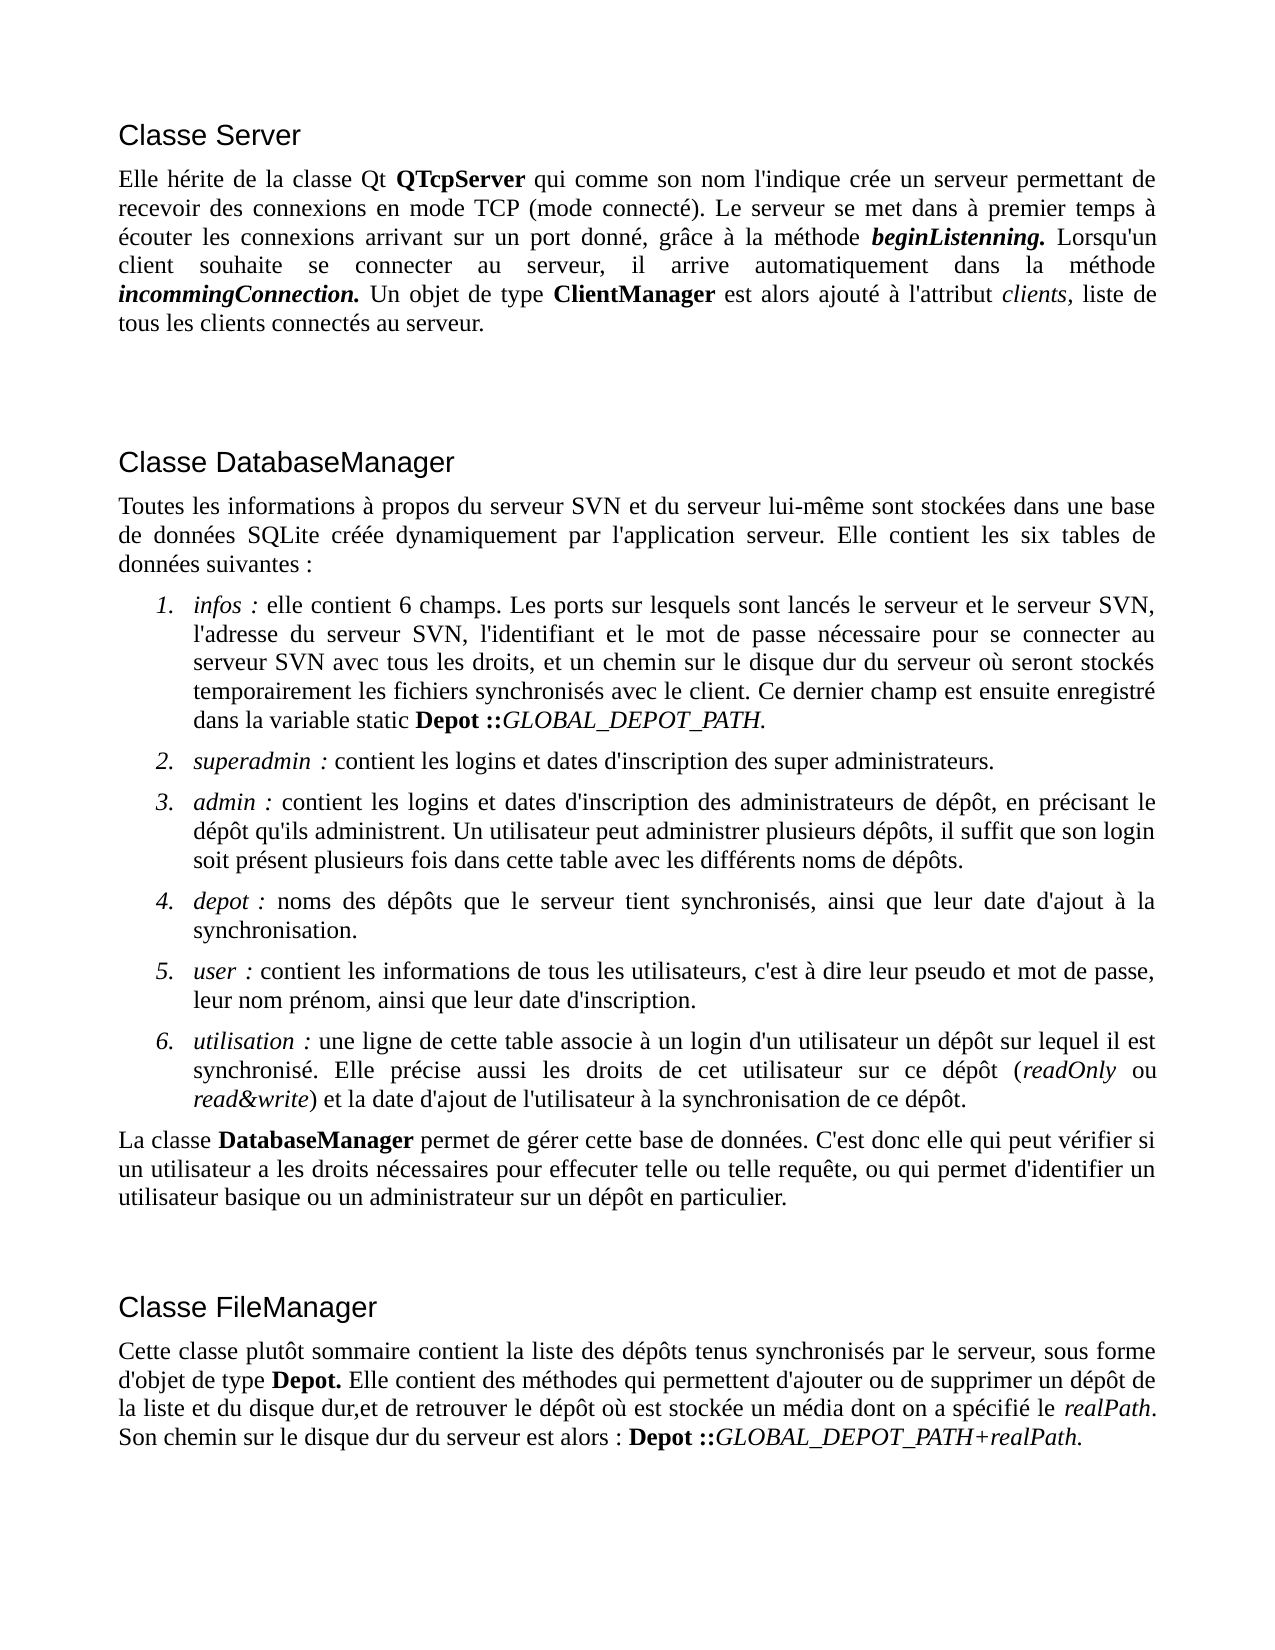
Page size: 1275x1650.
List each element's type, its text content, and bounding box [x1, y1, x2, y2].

subtitle Classe DatabaseManager [118, 445, 1157, 479]
subtitle Classe FileManager [118, 1290, 1157, 1323]
text La classe DatabaseManager permet de gérer cette base de données. C'est donc elle qui peut vérifier si un utilisateur a les droits nécessaires pour effecuter telle ou telle requête, ou qui permet d'identifier un utilisateur basique ou un administrateur sur un dépôt en particulier. [118, 1125, 1157, 1211]
text Toutes les informations à propos du serveur SVN et du serveur lui-même sont stockées dans une base de données SQLite créée dynamiquement par l'application serveur. Elle contient les six tables de données suivantes : [118, 491, 1157, 577]
list superadmin : contient les logins et dates d'inscription des super administrateurs. [156, 746, 1157, 775]
list infos : elle contient 6 champs. Les ports sur lesquels sont lancés le serveur et le serveur SVN, l'adresse du serveur SVN, l'identifiant et le mot de passe nécessaire pour se connecter au serveur SVN avec tous les droits, et un chemin sur le disque dur du serveur où seront stockés temporairement les fichiers synchronisés avec le client. Ce dernier champ est ensuite enregistré dans la variable static Depot ::GLOBAL_DEPOT_PATH. [156, 590, 1157, 734]
list utilisation : une ligne de cette table associe à un login d'un utilisateur un dépôt sur lequel il est synchronisé. Elle précise aussi les droits de cet utilisateur sur ce dépôt (readOnly ou read&write) et la date d'ajout de l'utilisateur à la synchronisation de ce dépôt. [156, 1026, 1157, 1112]
text Elle hérite de la classe Qt QTcpServer qui comme son nom l'indique crée un serveur permettant de recevoir des connexions en mode TCP (mode connecté). Le serveur se met dans à premier temps à écouter les connexions arrivant sur un port donné, grâce à la méthode beginListenning. Lorsqu'un client souhaite se connecter au serveur, il arrive automatiquement dans la méthode incommingConnection. Un objet de type ClientManager est alors ajouté à l'attribut clients, liste de tous les clients connectés au serveur. [118, 164, 1157, 337]
text Cette classe plutôt sommaire contient la liste des dépôts tenus synchronisés par le serveur, sous forme d'objet de type Depot. Elle contient des méthodes qui permettent d'ajouter ou de supprimer un dépôt de la liste et du disque dur,et de retrouver le dépôt où est stockée un média dont on a spécifié le realPath. Son chemin sur le disque dur du serveur est alors : Depot ::GLOBAL_DEPOT_PATH+realPath. [118, 1336, 1157, 1451]
list depot : noms des dépôts que le serveur tient synchronisés, ainsi que leur date d'ajout à la synchronisation. [156, 886, 1157, 944]
list user : contient les informations de tous les utilisateurs, c'est à dire leur pseudo et mot de passe, leur nom prénom, ainsi que leur date d'inscription. [156, 956, 1157, 1014]
list admin : contient les logins et dates d'inscription des administrateurs de dépôt, en précisant le dépôt qu'ils administrent. Un utilisateur peut administrer plusieurs dépôts, il suffit que son login soit présent plusieurs fois dans cette table avec les différents noms de dépôts. [156, 787, 1157, 874]
subtitle Classe Server [118, 118, 1157, 152]
